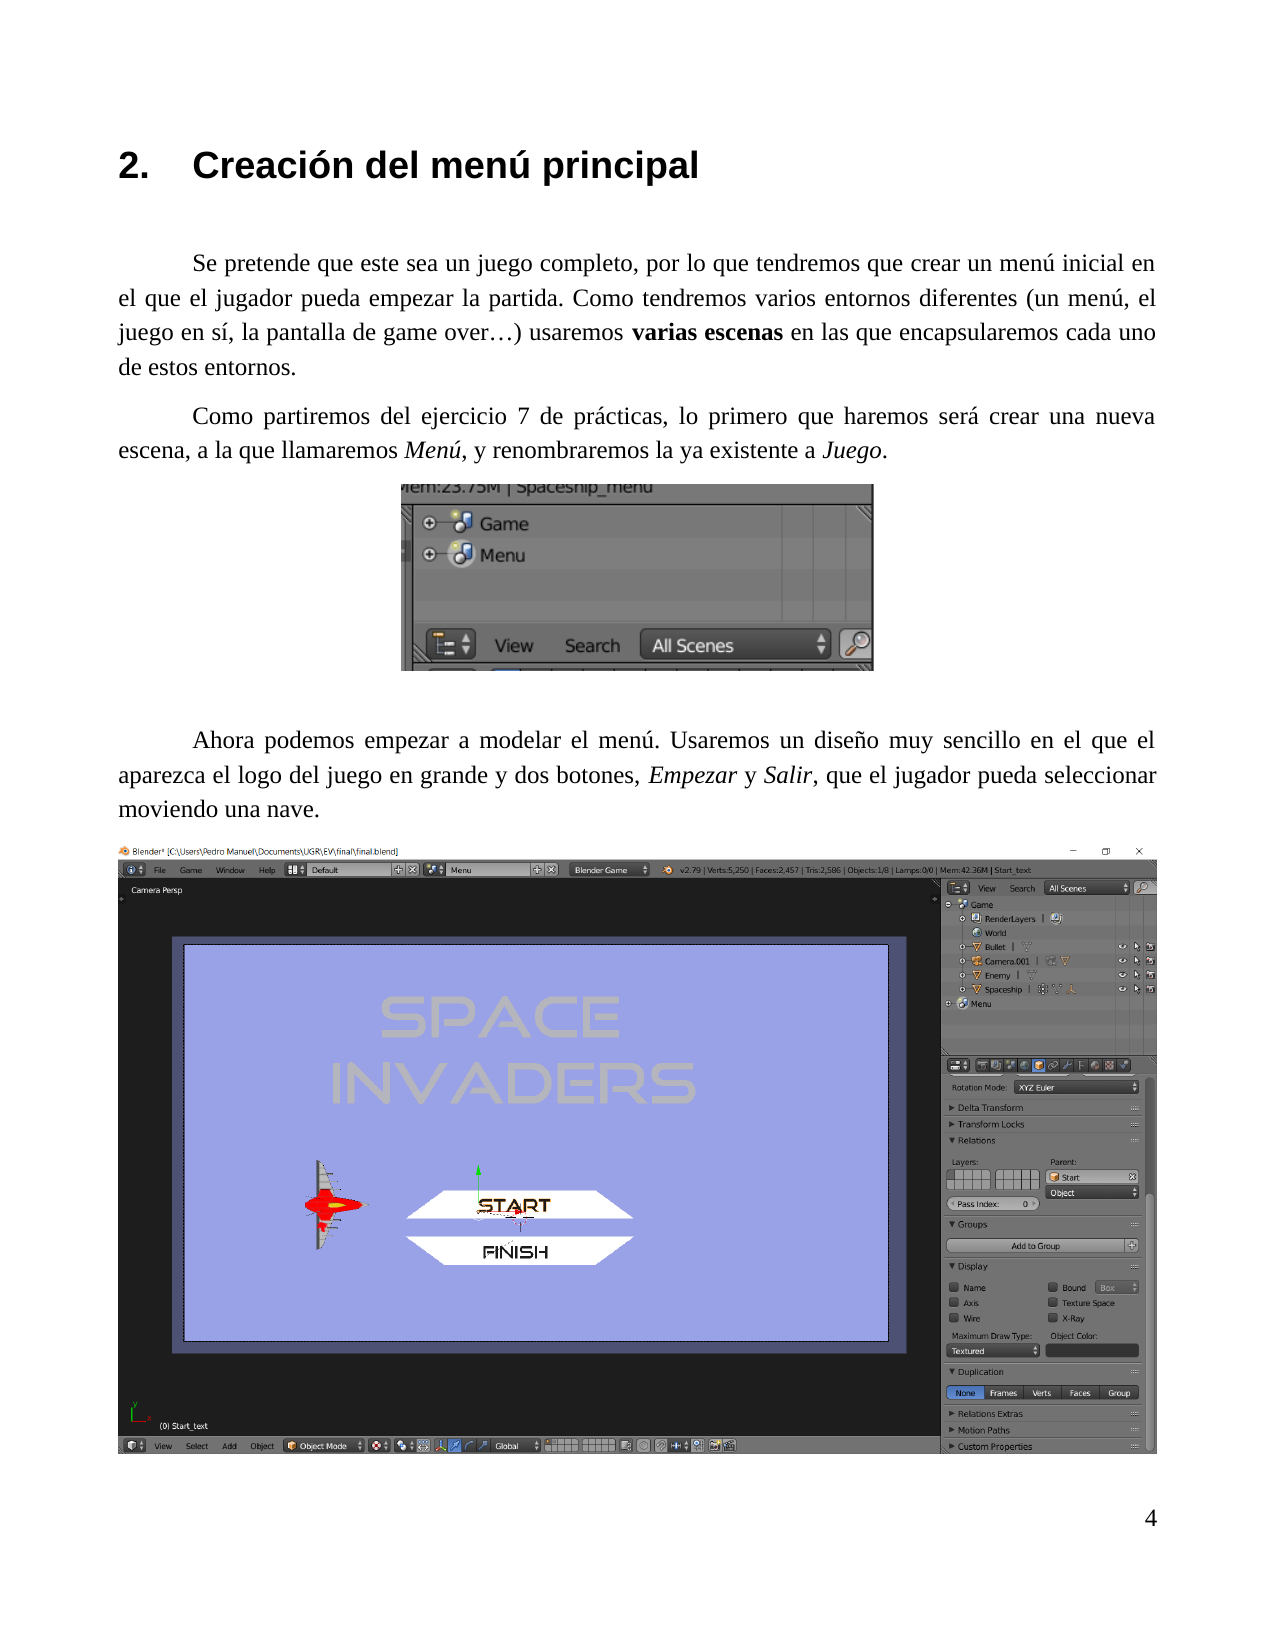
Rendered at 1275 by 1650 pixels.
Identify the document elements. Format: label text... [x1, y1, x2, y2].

text Se pretende que este sea un juego completo, por lo que tendremos que crear un menú inicial en el que el jugador pueda empezar la partida. Como tendremos varios entornos diferentes (un menú, el juego en sí, la pantalla de game over…) usaremos varias escenas en las que encapsularemos cada uno de estos entornos. [118, 248, 1157, 381]
text Como partiremos del ejercicio 7 de prácticas, lo primero que haremos será crear una nueva escena, a la que llamaremos Menú, y renombraremos la ya existente a Juego. [118, 401, 1157, 464]
subtitle 2. Creación del menú principal [118, 143, 1157, 187]
text Ahora podemos empezar a modelar el menú. Usaremos un diseño muy sencillo en el que el aparezca el logo del juego en grande y dos botones, Empezar y Salir, que el jugador pueda seleccionar moviendo una nave. [118, 725, 1157, 823]
picture [118, 843, 1157, 1454]
picture [401, 484, 874, 671]
